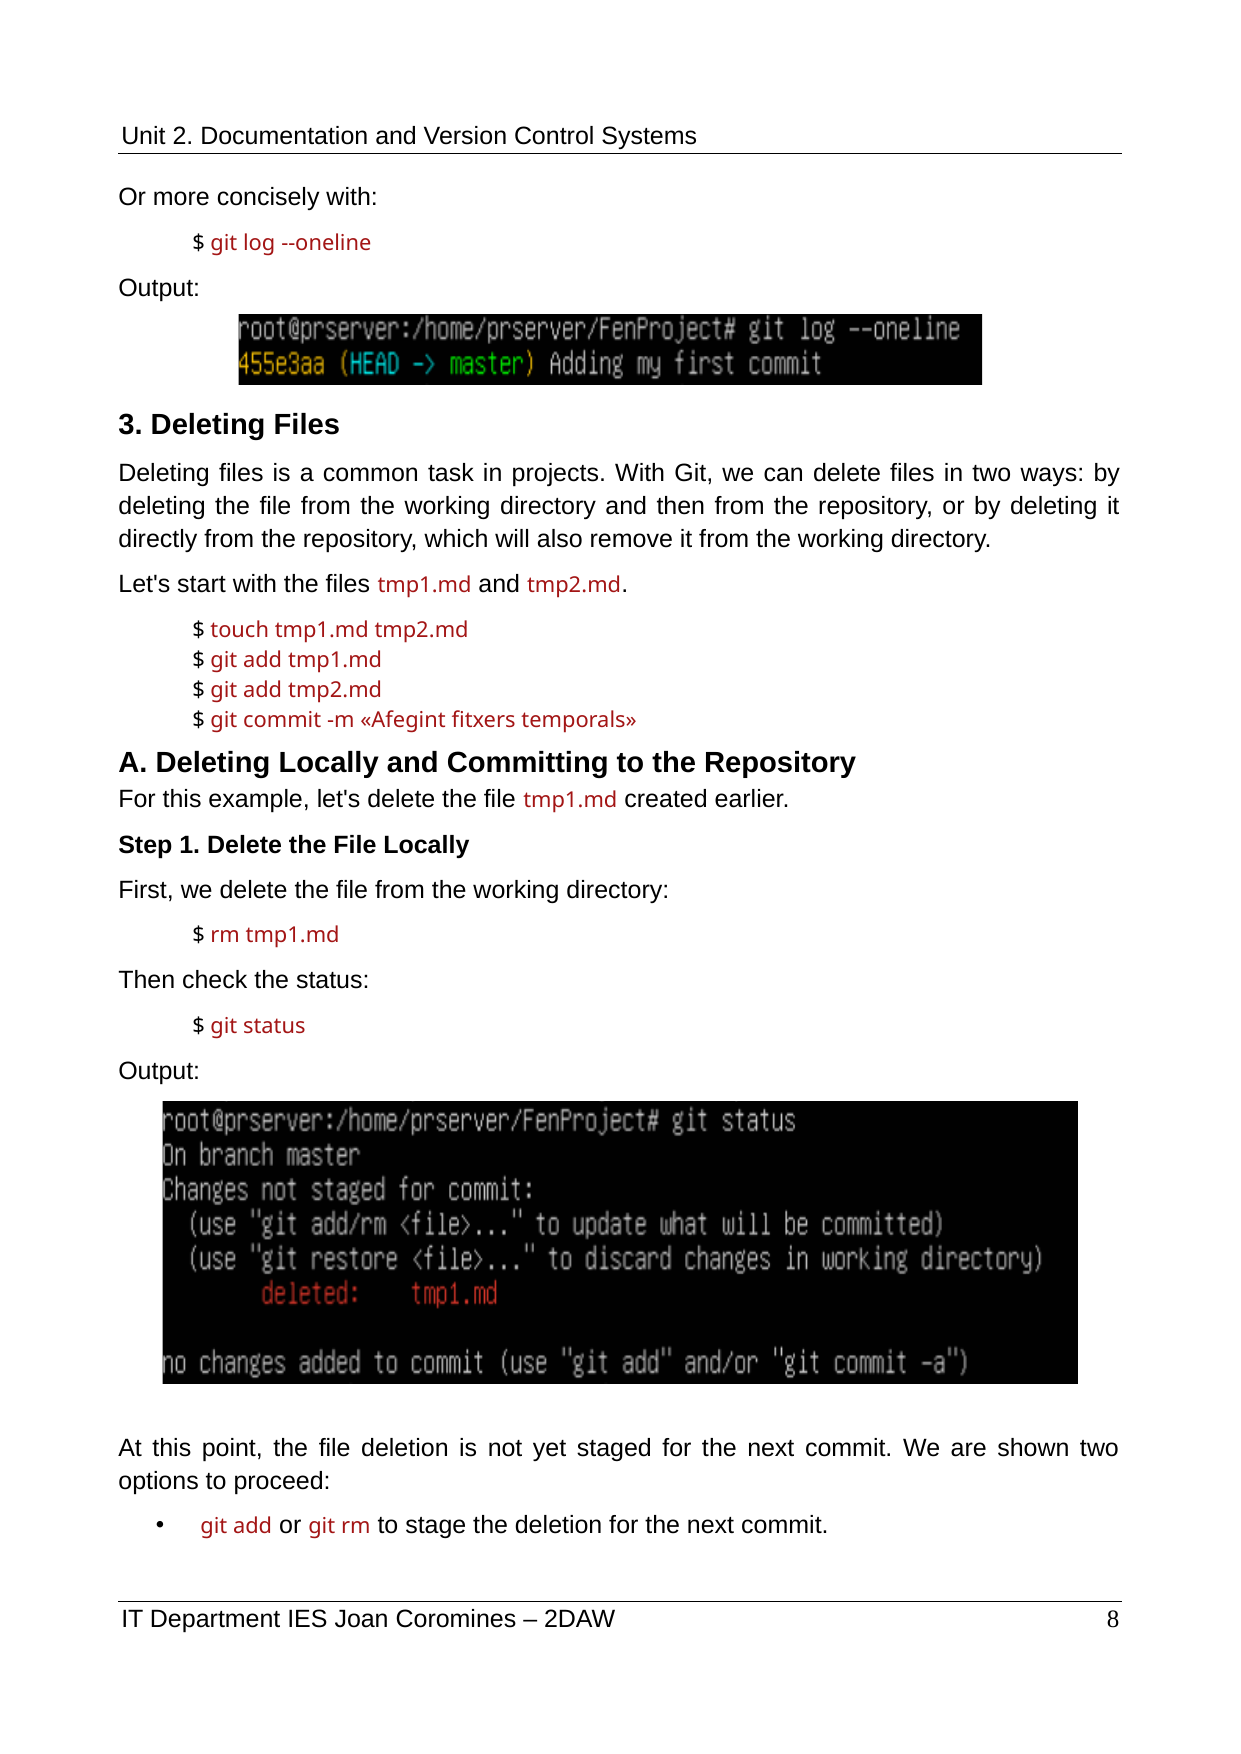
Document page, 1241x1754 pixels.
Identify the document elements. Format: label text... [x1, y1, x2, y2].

text First, we delete the file from the working directory: [118, 875, 1122, 903]
text $ rm tmp1.md [192, 919, 1122, 949]
text Output: [118, 273, 1122, 302]
text 3. Deleting Files [118, 407, 1122, 441]
list git add or git rm to stage the deletion for the next commit. [156, 1511, 1122, 1540]
picture [238, 314, 983, 385]
picture [162, 1101, 1078, 1384]
text $ touch tmp1.md tmp2.md [192, 614, 1122, 644]
text A. Deleting Locally and Committing to the Repository [118, 745, 1122, 779]
text Deleting files is a common task in projects. With Git, we can delete files in two ways: by deleting the file from the working directory and then from the repository, or by deleting it directly from the repository, which will also remove it from the working directory. [118, 458, 1122, 552]
text Step 1. Delete the File Locally [118, 830, 1122, 859]
text $ git add tmp1.md [192, 644, 1122, 674]
text $ git add tmp2.md [192, 674, 1122, 704]
text Or more concisely with: [118, 182, 1122, 211]
text $ git log --oneline [192, 227, 1122, 257]
text Output: [118, 1056, 1122, 1085]
text At this point, the file deletion is not yet staged for the next commit. We are shown two options to proceed: [118, 1433, 1122, 1494]
text Then check the status: [118, 965, 1122, 994]
text Let's start with the files tmp1.md and tmp2.md. [118, 568, 1122, 598]
text $ git status [192, 1010, 1122, 1040]
text For this example, let's delete the file tmp1.md created earlier. [118, 784, 1122, 814]
text $ git commit -m «Afegint fitxers temporals» [192, 704, 1122, 734]
